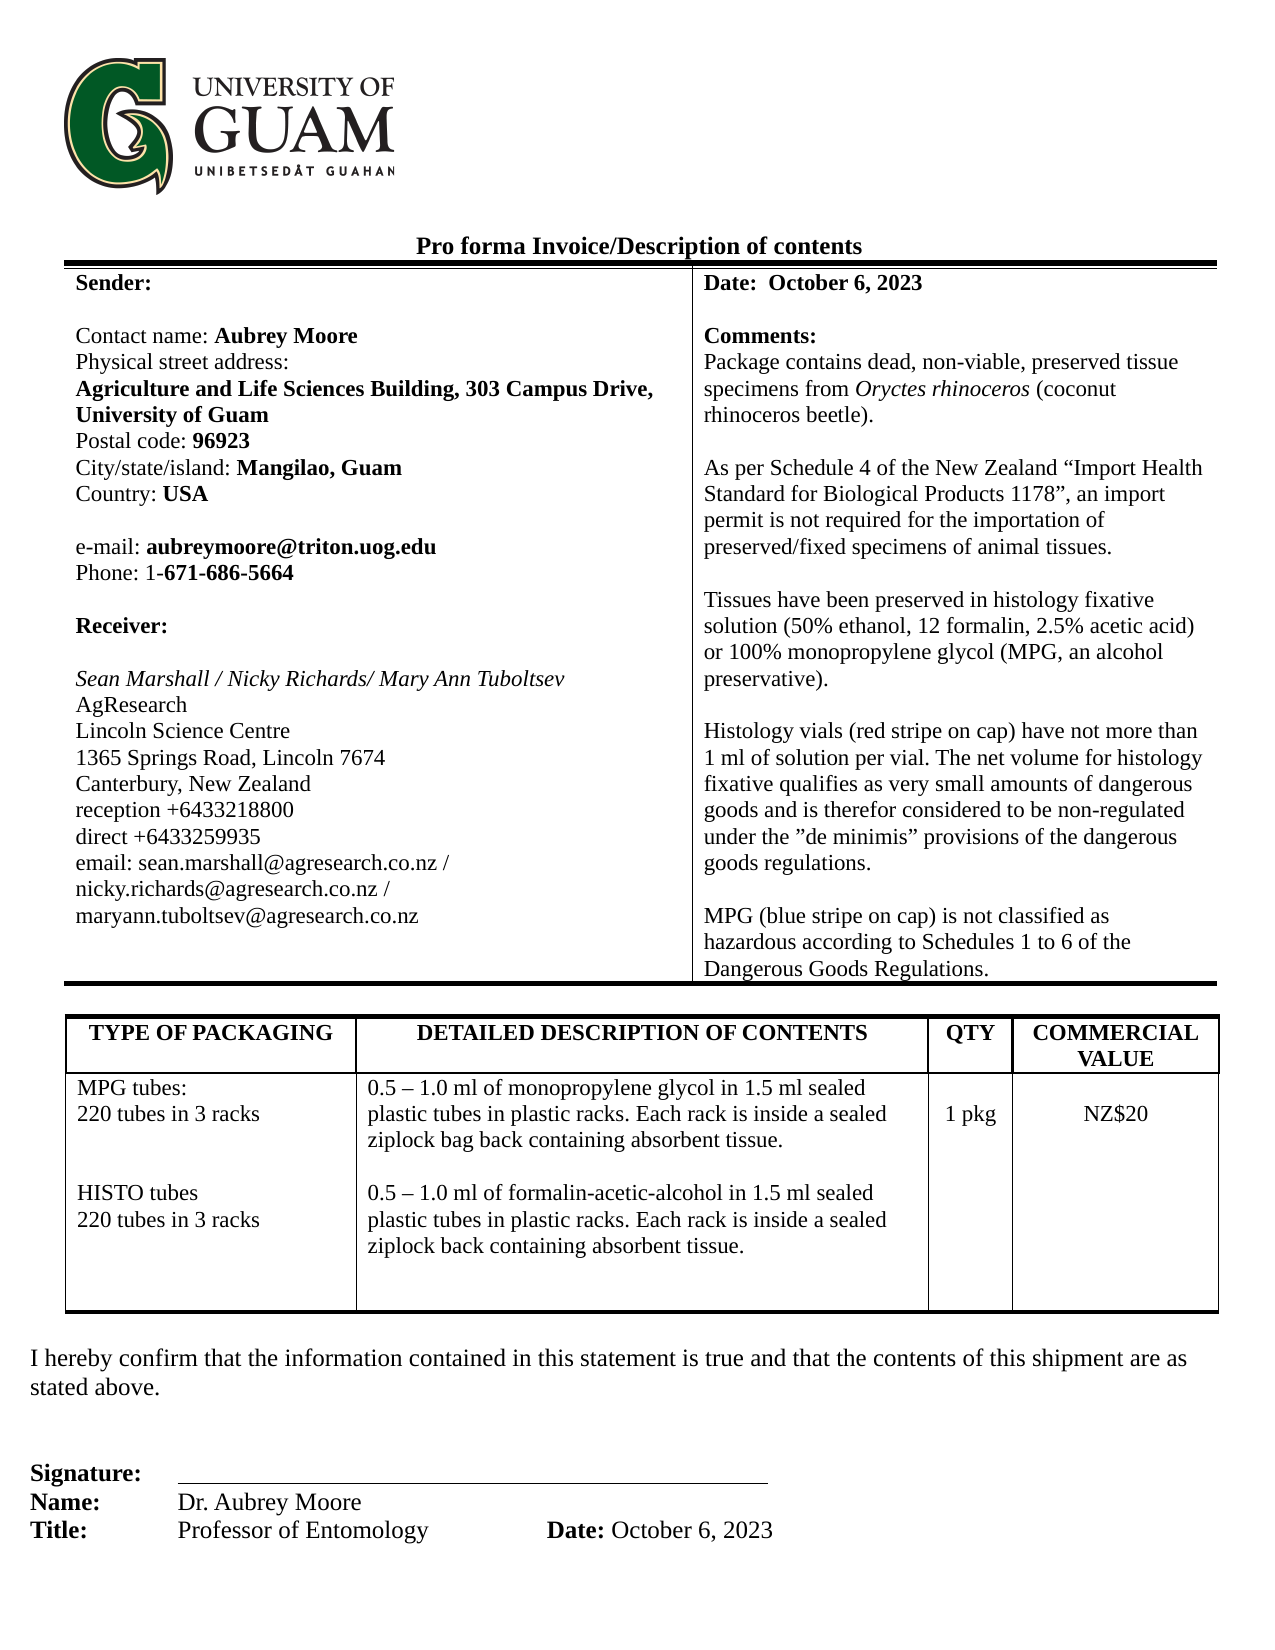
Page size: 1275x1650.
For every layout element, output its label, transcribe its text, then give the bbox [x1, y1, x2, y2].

text Signature: [30, 1458, 1239, 1487]
table_header Sender: Contact name: Aubrey Moore Physical street address: Agriculture and Life Sciences Building, 303 Campus Drive, University of Guam Postal code: 96923 City/state/island: Mangilao, Guam Country: USA e-mail: aubreymoore@triton.uog.edu Phone: 1-671-686-5664 Receiver: Sean Marshall / Nicky Richards/ Mary Ann Tuboltsev AgResearch Lincoln Science Centre 1365 Springs Road, Lincoln 7674 Canterbury, New Zealand reception +6433218800 direct +6433259935 email: sean.marshall@agresearch.co.nz / nicky.richards@agresearch.co.nz / maryann.tuboltsev@agresearch.co.nz [64, 269, 692, 981]
table_header COMMERCIAL VALUE [1014, 1019, 1218, 1072]
table_header QTY [929, 1019, 1011, 1072]
table_header TYPE OF PACKAGING [67, 1019, 355, 1072]
picture [64, 58, 395, 195]
text Title: Professor of Entomology Date: October 6, 2023 [30, 1516, 1173, 1544]
table_header DETAILED DESCRIPTION OF CONTENTS [357, 1019, 927, 1072]
table_cell MPG tubes: 220 tubes in 3 racks HISTO tubes 220 tubes in 3 racks [66, 1074, 356, 1309]
table_cell NZ$20 [1013, 1074, 1218, 1309]
text Name: Dr. Aubrey Moore [30, 1487, 1239, 1516]
table_cell 1 pkg [929, 1074, 1012, 1309]
text I hereby confirm that the information contained in this statement is true and that the contents of this shipment are as stated above. [30, 1343, 1239, 1401]
table_cell 0.5 – 1.0 ml of monopropylene glycol in 1.5 ml sealed plastic tubes in plastic racks. Each rack is inside a sealed ziplock bag back containing absorbent tissue. 0.5 – 1.0 ml of formalin-acetic-alcohol in 1.5 ml sealed plastic tubes in plastic racks. Each rack is inside a sealed ziplock back containing absorbent tissue. [357, 1074, 928, 1309]
table_header Date: October 6, 2023 Comments: Package contains dead, non-viable, preserved tissue specimens from Oryctes rhinoceros (coconut rhinoceros beetle). As per Schedule 4 of the New Zealand “Import Health Standard for Biological Products 1178”, an import permit is not required for the importation of preserved/fixed specimens of animal tissues. Tissues have been preserved in histology fixative solution (50% ethanol, 12 formalin, 2.5% acetic acid) or 100% monopropylene glycol (MPG, an alcohol preservative). Histology vials (red stripe on cap) have not more than 1 ml of solution per vial. The net volume for histology fixative qualifies as very small amounts of dangerous goods and is therefor considered to be non-regulated under the ”de minimis” provisions of the dangerous goods regulations. MPG (blue stripe on cap) is not classified as hazardous according to Schedules 1 to 6 of the Dangerous Goods Regulations. [693, 269, 1217, 981]
text Pro forma Invoice/Description of contents [0, 231, 1275, 260]
